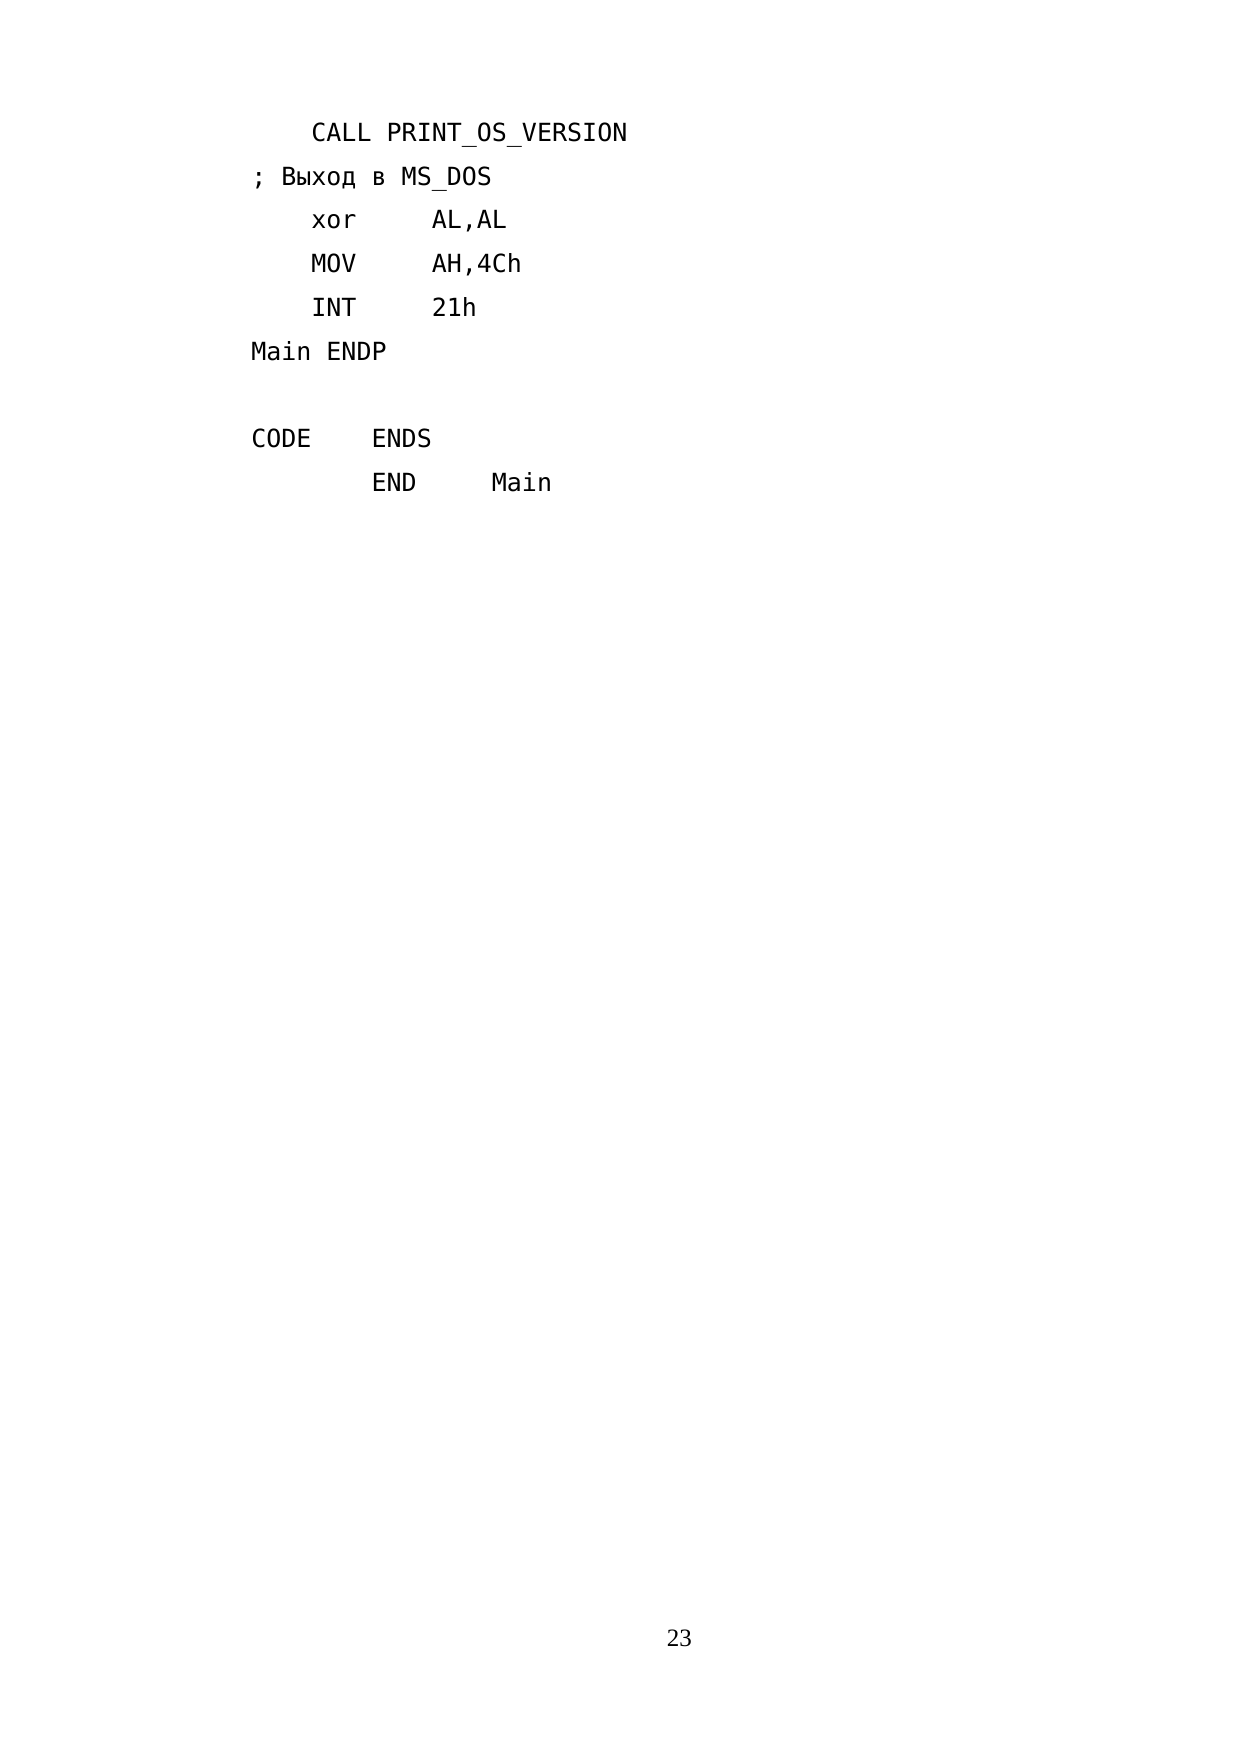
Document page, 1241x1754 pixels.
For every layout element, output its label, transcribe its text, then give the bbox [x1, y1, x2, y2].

text ; Выход в MS_DOS [177, 162, 1181, 191]
text CALL PRINT_OS_VERSION [177, 118, 1181, 147]
text CODE ENDS [177, 424, 1181, 453]
text xor AL,AL [177, 206, 1181, 235]
text INT 21h [177, 293, 1181, 322]
text END Main [177, 468, 1181, 497]
text MOV AH,4Ch [177, 249, 1181, 278]
text Main ENDP [177, 337, 1181, 366]
